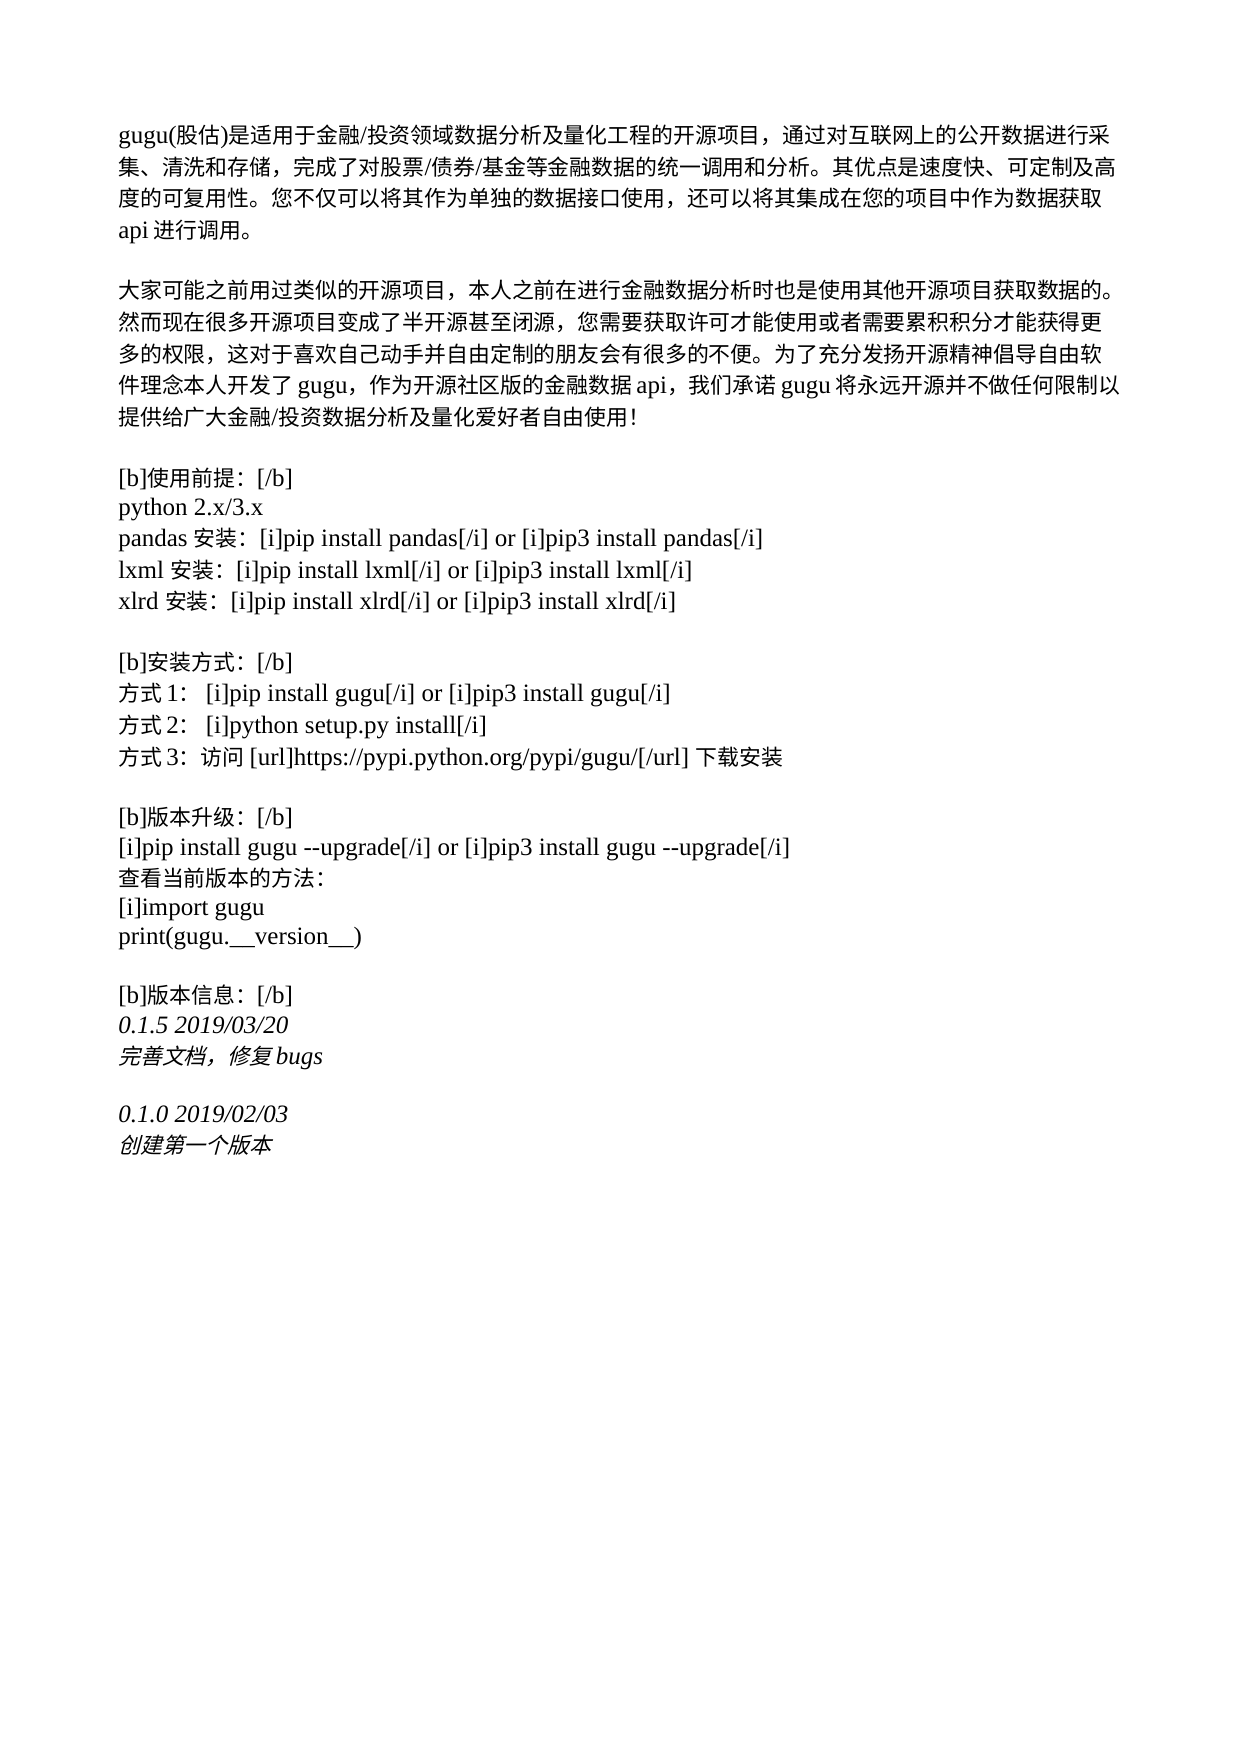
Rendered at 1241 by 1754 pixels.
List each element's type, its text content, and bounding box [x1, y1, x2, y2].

text xlrd 安装：[i]pip install xlrd[/i] or [i]pip3 install xlrd[/i] [118, 584, 1122, 616]
text 方式3：访问 [url]https://pypi.python.org/pypi/gugu/[/url] 下载安装 [118, 740, 1122, 771]
text 0.1.5 2019/03/20 完善文档，修复bugs [118, 1010, 1122, 1071]
text 查看当前版本的方法： [118, 861, 1122, 892]
text [b]安装方式：[/b] [118, 645, 1122, 676]
text 方式1： [i]pip install gugu[/i] or [i]pip3 install gugu[/i] [118, 676, 1122, 708]
text [b]版本升级：[/b] [118, 800, 1122, 832]
text 大家可能之前用过类似的开源项目，本人之前在进行金融数据分析时也是使用其他开源项目获取数据的。然而现在很多开源项目变成了半开源甚至闭源，您需要获取许可才能使用或者需要累积积分才能获得更多的权限，这对于喜欢自己动手并自由定制的朋友会有很多的不便。为了充分发扬开源精神倡导自由软件理念本人开发了gugu，作为开源社区版的金融数据api，我们承诺gugu将永远开源并不做任何限制以提供给广大金融/投资数据分析及量化爱好者自由使用！ [118, 273, 1122, 432]
text pandas 安装：[i]pip install pandas[/i] or [i]pip3 install pandas[/i] [118, 521, 1122, 553]
text [i]pip install gugu --upgrade[/i] or [i]pip3 install gugu --upgrade[/i] [118, 832, 1122, 861]
text gugu(股估)是适用于金融/投资领域数据分析及量化工程的开源项目，通过对互联网上的公开数据进行采集、清洗和存储，完成了对股票/债券/基金等金融数据的统一调用和分析。其优点是速度快、可定制及高度的可复用性。您不仅可以将其作为单独的数据接口使用，还可以将其集成在您的项目中作为数据获取api进行调用。 [118, 118, 1122, 245]
text lxml 安装：[i]pip install lxml[/i] or [i]pip3 install lxml[/i] [118, 553, 1122, 584]
text [b]版本信息：[/b] [118, 978, 1122, 1010]
text print(gugu.__version__) [118, 921, 1122, 950]
text [b]使用前提：[/b] [118, 461, 1122, 492]
text 0.1.0 2019/02/03 创建第一个版本 [118, 1071, 1122, 1160]
text python 2.x/3.x [118, 492, 1122, 521]
text 方式2： [i]python setup.py install[/i] [118, 708, 1122, 740]
text [i]import gugu [118, 892, 1122, 921]
